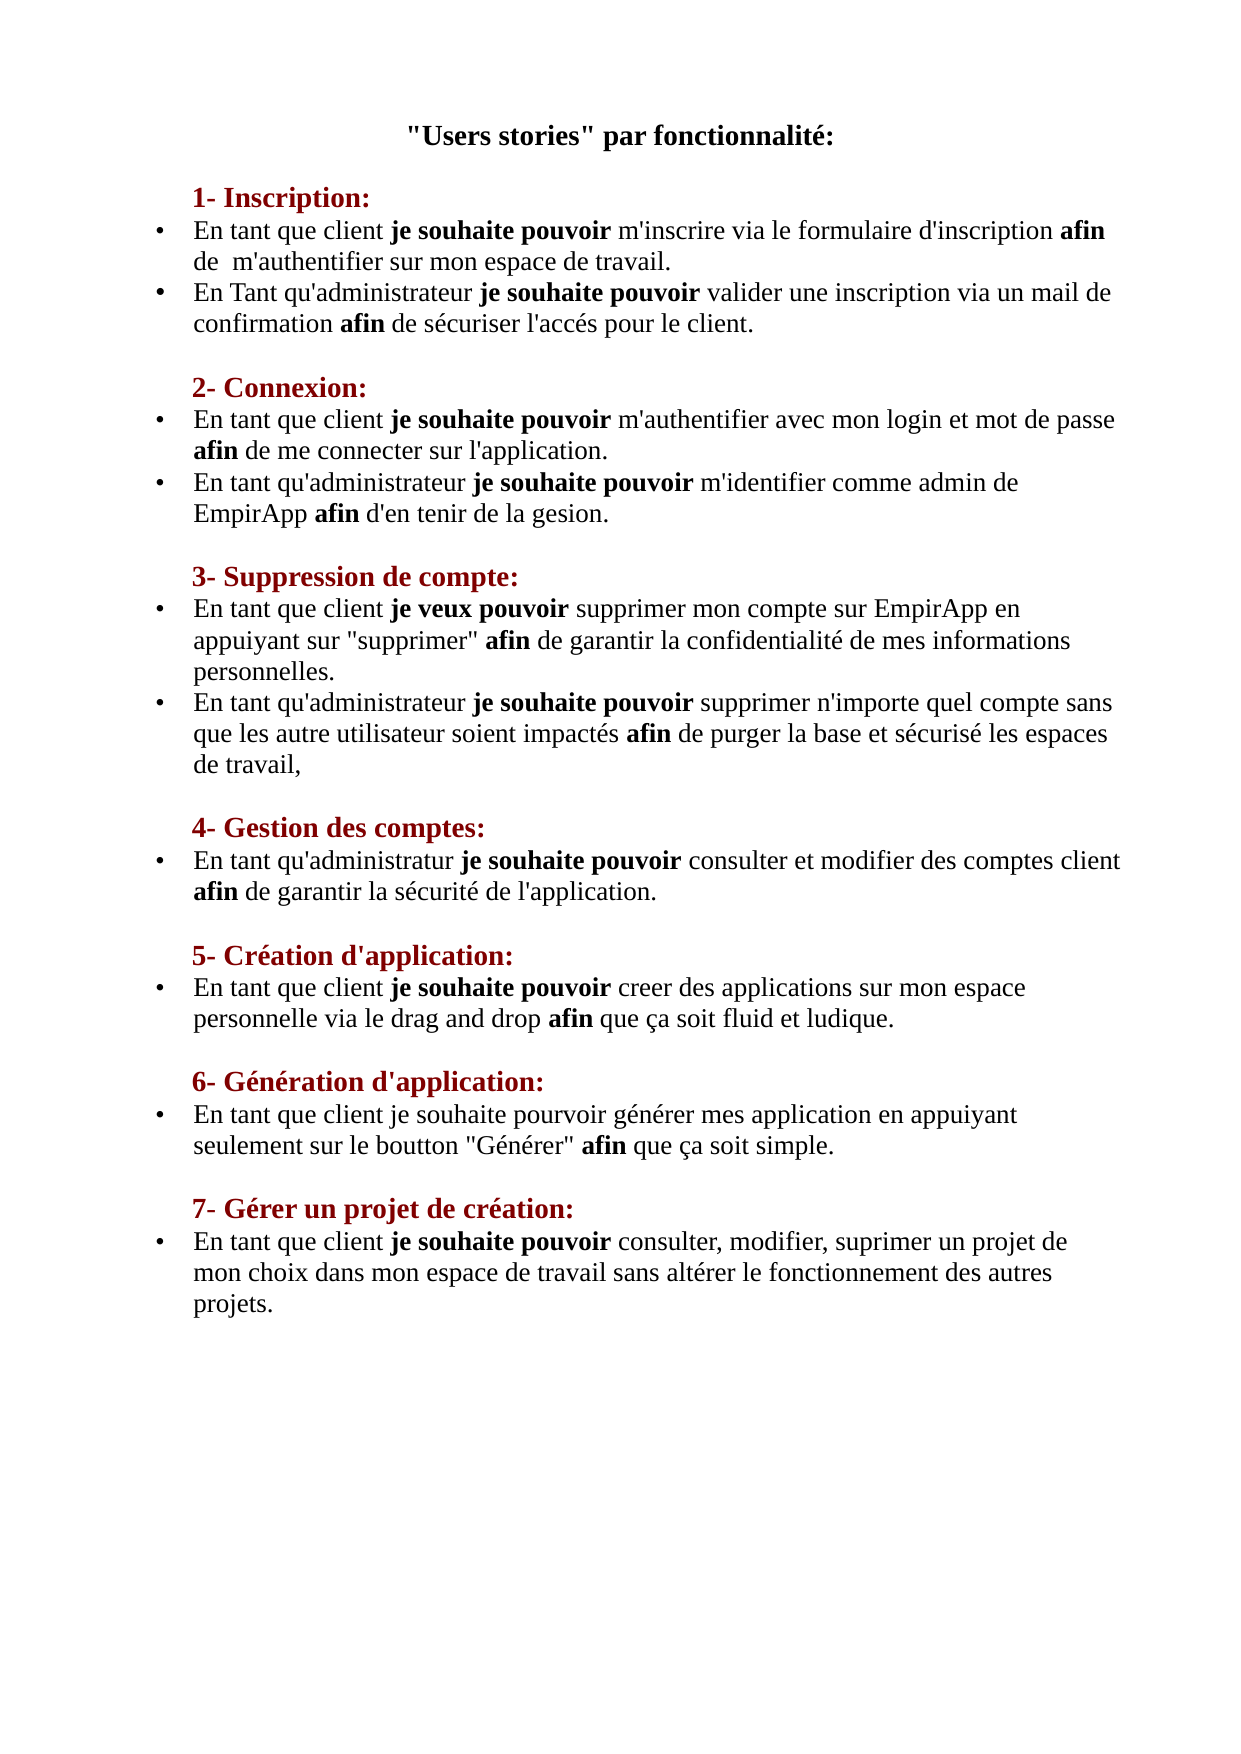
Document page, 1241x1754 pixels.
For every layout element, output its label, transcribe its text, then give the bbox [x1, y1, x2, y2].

list En tant que client je souhaite pourvoir générer mes application en appuiyant seulement sur le boutton "Générer" afin que ça soit simple. [156, 1098, 1122, 1160]
list En tant qu'administrateur je souhaite pouvoir m'identifier comme admin de EmpirApp afin d'en tenir de la gesion. [156, 466, 1122, 528]
list En tant que client je souhaite pouvoir creer des applications sur mon espace personnelle via le drag and drop afin que ça soit fluid et ludique. [156, 971, 1122, 1033]
list En tant que client je souhaite pouvoir m'inscrire via le formulaire d'inscription afin de m'authentifier sur mon espace de travail. [156, 214, 1122, 276]
list En Tant qu'administrateur je souhaite pouvoir valider une inscription via un mail de confirmation afin de sécuriser l'accés pour le client. [156, 276, 1122, 339]
list En tant que client je veux pouvoir supprimer mon compte sur EmpirApp en appuiyant sur "supprimer" afin de garantir la confidentialité de mes informations personnelles. [156, 593, 1122, 686]
list En tant que client je souhaite pouvoir m'authentifier avec mon login et mot de passe afin de me connecter sur l'application. [156, 403, 1122, 466]
list En tant que client je souhaite pouvoir consulter, modifier, suprimer un projet de mon choix dans mon espace de travail sans altérer le fonctionnement des autres projets. [156, 1225, 1122, 1318]
text 2- Connexion: [118, 370, 1122, 403]
text 1- Inscription: [118, 180, 1122, 214]
text 4- Gestion des comptes: [118, 811, 1122, 844]
text 5- Création d'application: [118, 938, 1122, 971]
text 3- Suppression de compte: [118, 559, 1122, 593]
text 7- Gérer un projet de création: [118, 1192, 1122, 1225]
text 6- Génération d'application: [118, 1064, 1122, 1098]
list En tant qu'administratur je souhaite pouvoir consulter et modifier des comptes client afin de garantir la sécurité de l'application. [156, 844, 1122, 906]
text "Users stories" par fonctionnalité: [118, 118, 1122, 180]
list En tant qu'administrateur je souhaite pouvoir supprimer n'importe quel compte sans que les autre utilisateur soient impactés afin de purger la base et sécurisé les espaces de travail, [156, 686, 1122, 779]
